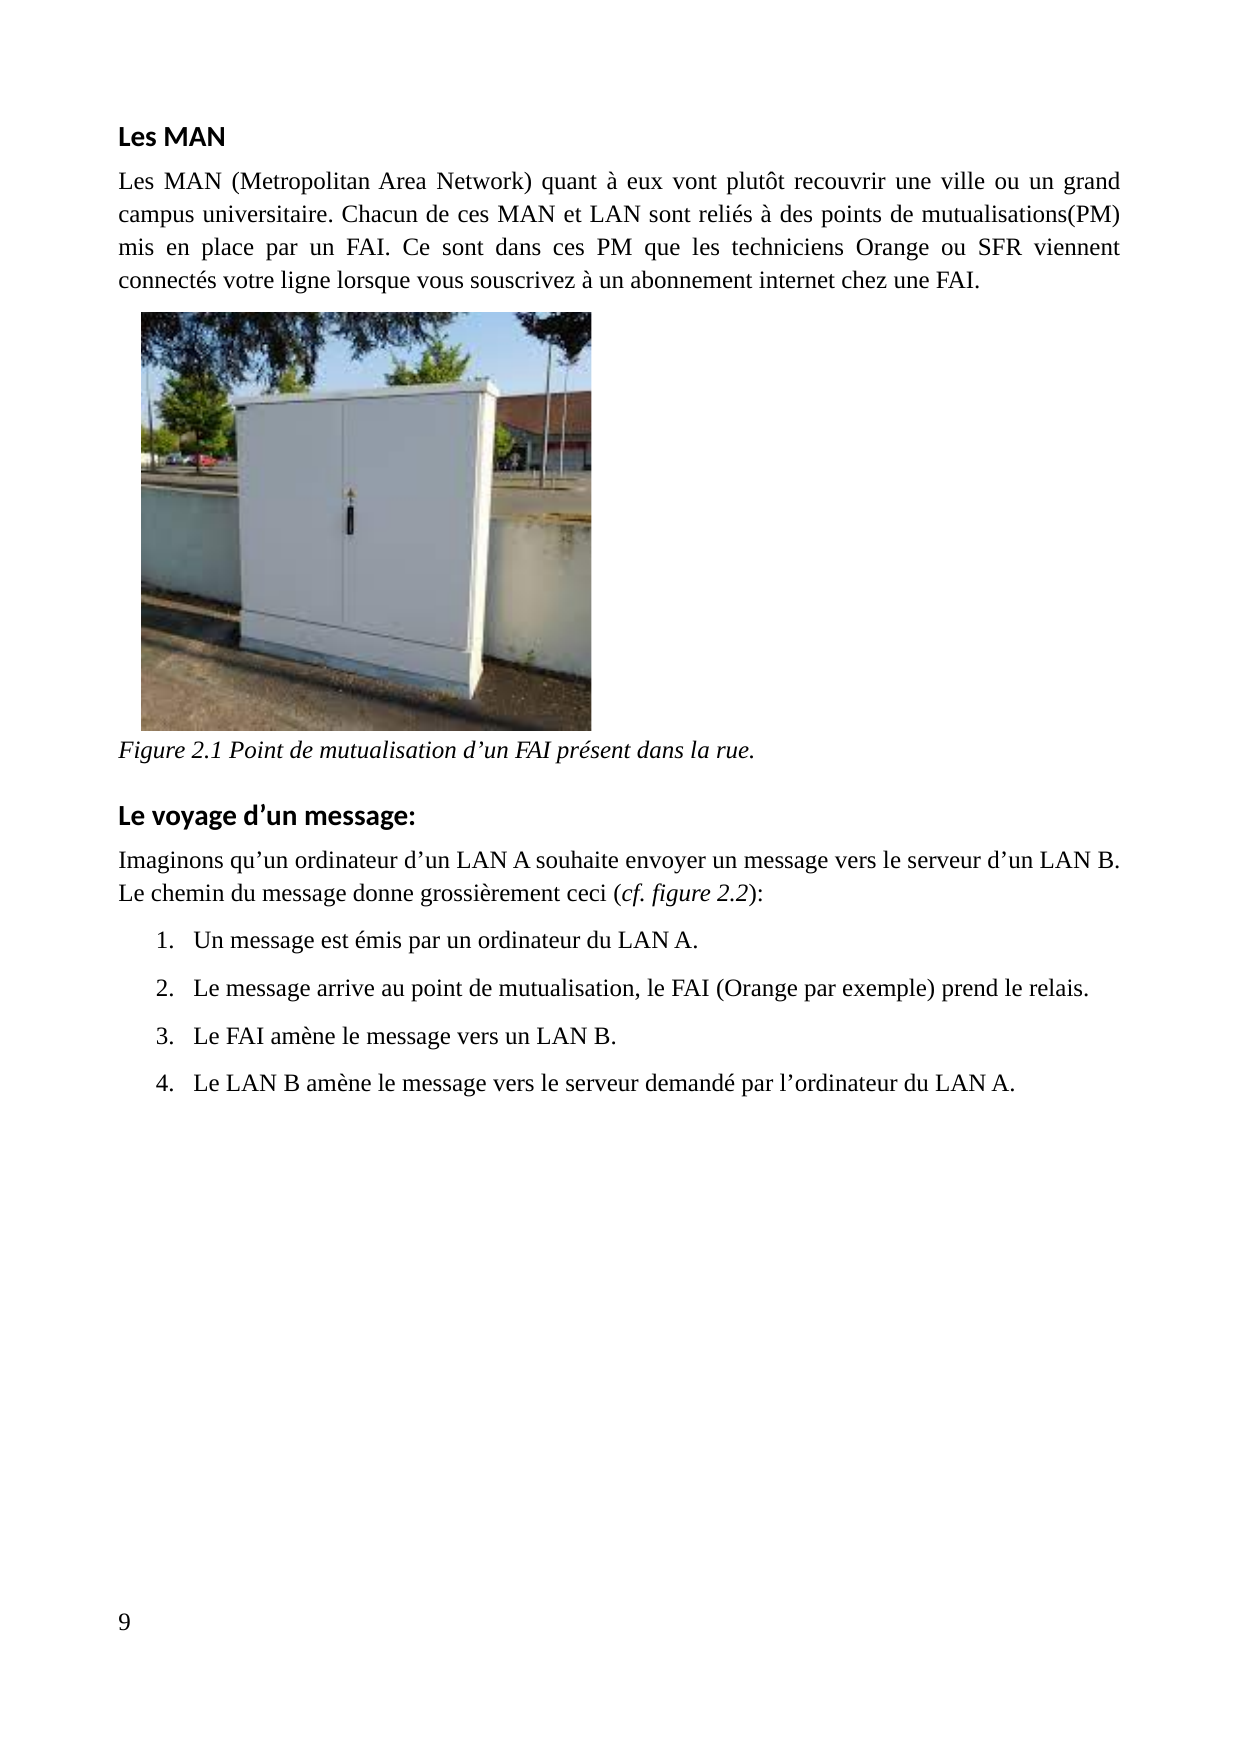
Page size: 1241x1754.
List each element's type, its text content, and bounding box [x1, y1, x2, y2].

subtitle Le voyage d’un message: [118, 797, 1122, 832]
subtitle Les MAN [118, 118, 1122, 154]
list Le message arrive au point de mutualisation, le FAI (Orange par exemple) prend le relais. [156, 973, 1122, 1002]
text Imaginons qu’un ordinateur d’un LAN A souhaite envoyer un message vers le serveur d’un LAN B. Le chemin du message donne grossièrement ceci (cf. figure 2.2): [118, 845, 1122, 907]
list Le FAI amène le message vers un LAN B. [156, 1021, 1122, 1049]
text Figure 2.1 Point de mutualisation d’un FAI présent dans la rue. [118, 313, 1122, 763]
picture [141, 312, 592, 731]
list Le LAN B amène le message vers le serveur demandé par l’ordinateur du LAN A. [156, 1068, 1122, 1097]
text Les MAN (Metropolitan Area Network) quant à eux vont plutôt recouvrir une ville ou un grand campus universitaire. Chacun de ces MAN et LAN sont reliés à des points de mutualisations(PM) mis en place par un FAI. Ce sont dans ces PM que les techniciens Orange ou SFR viennent connectés votre ligne lorsque vous souscrivez à un abonnement internet chez une FAI. [118, 166, 1122, 294]
list Un message est émis par un ordinateur du LAN A. [156, 926, 1122, 954]
